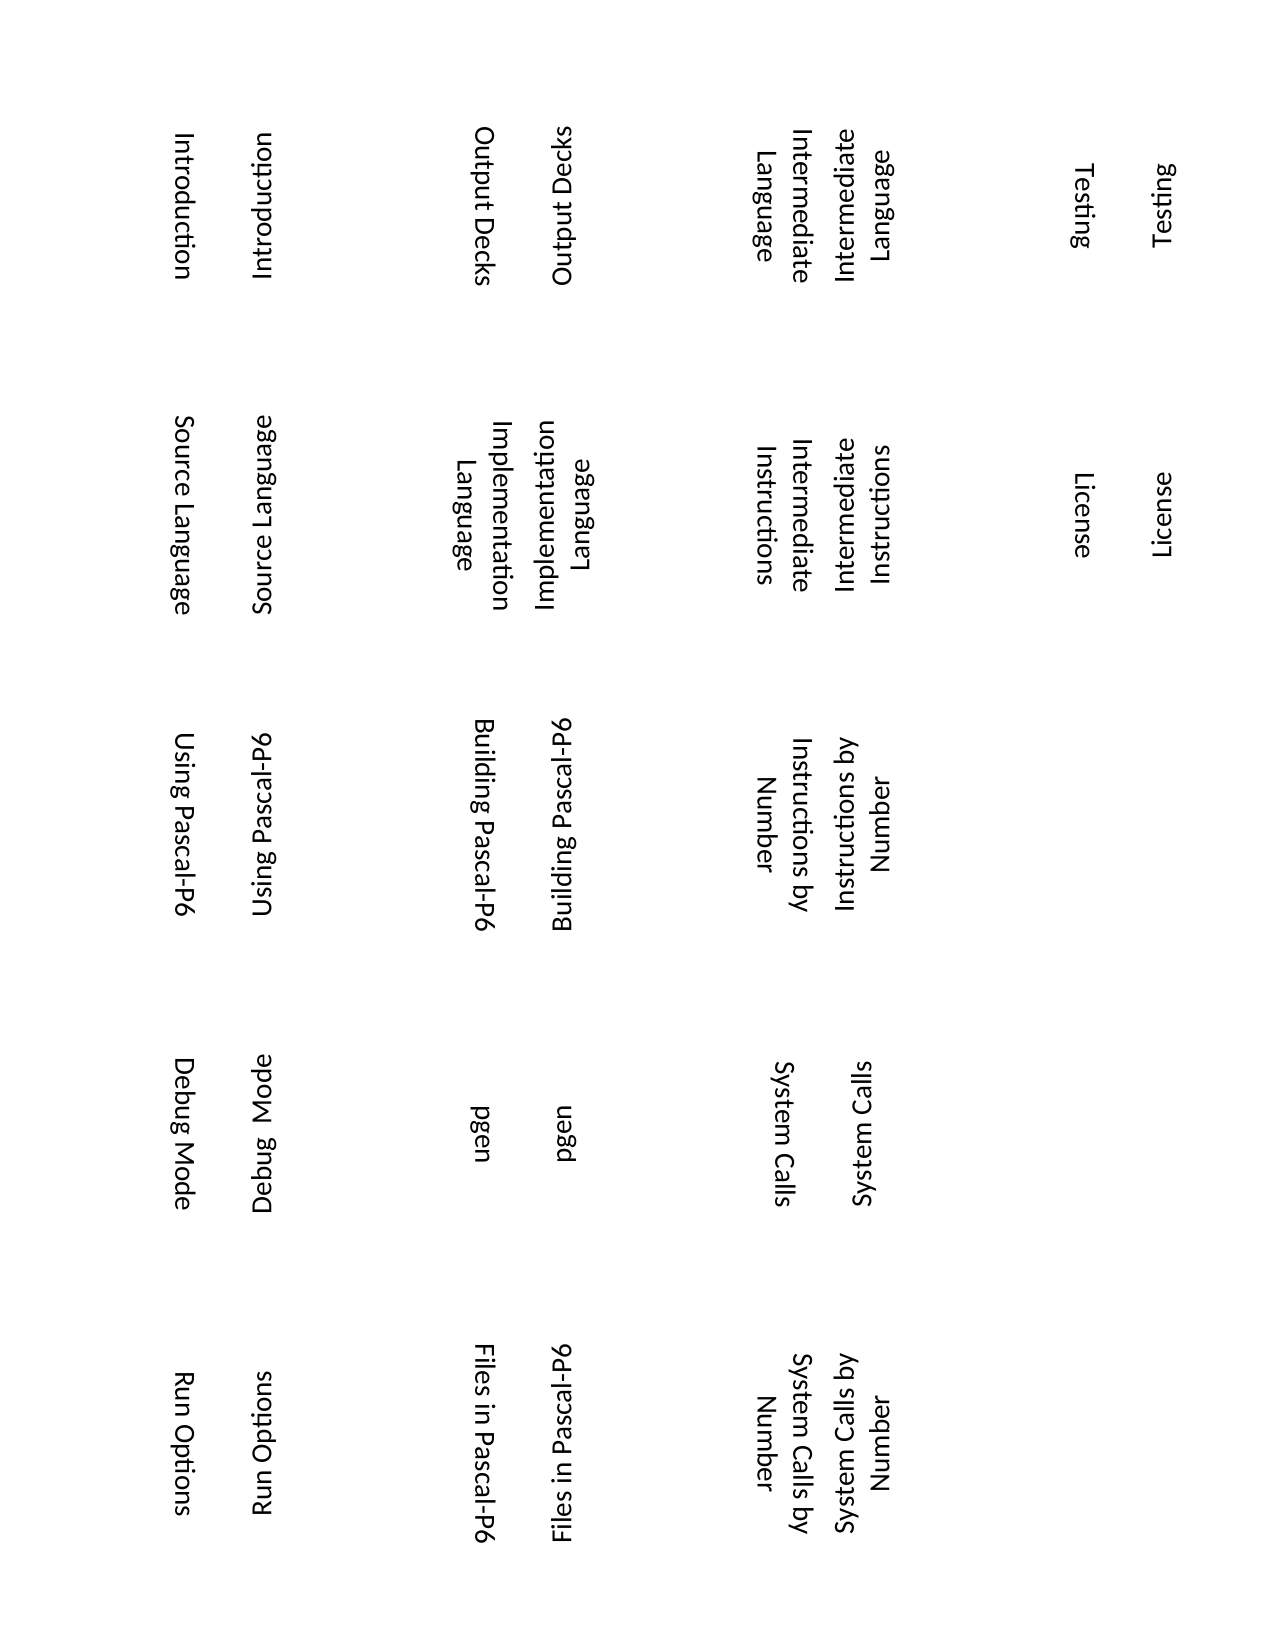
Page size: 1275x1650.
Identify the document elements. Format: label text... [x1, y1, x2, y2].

table_cell [1049, 647, 1123, 694]
table_cell [299, 1266, 448, 1312]
table_cell [824, 647, 898, 694]
table_cell [824, 338, 898, 384]
table_cell [299, 338, 448, 384]
table_cell Intermediate Instructions [749, 384, 823, 647]
table_cell [299, 956, 448, 1003]
table_cell [899, 384, 1048, 647]
table_cell [1049, 694, 1123, 956]
table_cell [899, 694, 1048, 956]
table_cell [449, 647, 523, 694]
table_cell [1049, 338, 1123, 384]
table_header Intermediate Language [749, 75, 823, 337]
table_cell Debug Mode [224, 1003, 298, 1266]
table_cell [224, 338, 298, 384]
table_cell [824, 1266, 898, 1312]
table_cell [149, 956, 223, 1003]
table_cell [599, 384, 748, 647]
table_cell [224, 1266, 298, 1312]
table_header [299, 75, 448, 337]
table_cell [749, 338, 823, 384]
table_cell [449, 338, 523, 384]
table_cell Instructions by Number [749, 694, 823, 956]
table_cell [1124, 956, 1198, 1003]
table_cell [1049, 1003, 1123, 1266]
table_cell [299, 647, 448, 694]
table_cell [299, 384, 448, 647]
table_cell [899, 956, 1048, 1003]
table_cell System Calls [824, 1003, 898, 1266]
table_cell [1124, 1003, 1198, 1266]
table_cell [599, 694, 748, 956]
table_cell Implementation Language [524, 384, 598, 647]
table_cell [299, 1313, 448, 1575]
table_header Output Decks [524, 75, 598, 337]
table_cell [524, 1266, 598, 1312]
table_cell Instructions by Number [824, 694, 898, 956]
table_cell Building Pascal-P6 [524, 694, 598, 956]
table_cell Source Language [224, 384, 298, 647]
table_cell Files in Pascal-P6 [524, 1313, 598, 1575]
table_cell [1049, 1266, 1123, 1312]
table_cell [899, 338, 1048, 384]
table_cell [524, 338, 598, 384]
table_cell pgen [449, 1003, 523, 1266]
table_cell Run Options [149, 1313, 223, 1575]
table_cell [599, 1313, 748, 1575]
table_cell [524, 956, 598, 1003]
table_header [599, 75, 748, 337]
table_cell [749, 956, 823, 1003]
table_cell [449, 956, 523, 1003]
table_cell [899, 1266, 1048, 1312]
table_cell System Calls by Number [824, 1313, 898, 1575]
table_cell System Calls by Number [749, 1313, 823, 1575]
table_cell [824, 956, 898, 1003]
table_cell [899, 1313, 1048, 1575]
table_cell [599, 647, 748, 694]
table_cell [899, 1003, 1048, 1266]
table_cell [1049, 1313, 1123, 1575]
table_header Testing [1049, 75, 1123, 337]
table_cell [149, 338, 223, 384]
table_cell [524, 647, 598, 694]
table_cell [599, 338, 748, 384]
table_cell Files in Pascal-P6 [449, 1313, 523, 1575]
table_cell License [1049, 384, 1123, 647]
table_header [899, 75, 1048, 337]
table_cell [1124, 1266, 1198, 1312]
table_header Introduction [224, 75, 298, 337]
table_cell [149, 1266, 223, 1312]
table_cell [749, 647, 823, 694]
table_cell [1124, 647, 1198, 694]
table_cell [599, 1266, 748, 1312]
table_cell License [1124, 384, 1198, 647]
table_cell Implementation Language [449, 384, 523, 647]
table_cell Run Options [224, 1313, 298, 1575]
table_cell [149, 647, 223, 694]
table_cell [599, 956, 748, 1003]
table_cell [449, 1266, 523, 1312]
table_cell [599, 1003, 748, 1266]
table_cell [899, 647, 1048, 694]
table_cell Intermediate Instructions [824, 384, 898, 647]
table_cell [299, 694, 448, 956]
table_cell Using Pascal-P6 [149, 694, 223, 956]
table_cell Debug Mode [149, 1003, 223, 1266]
table_cell [1124, 1313, 1198, 1575]
table_cell Using Pascal-P6 [224, 694, 298, 956]
table_cell Building Pascal-P6 [449, 694, 523, 956]
table_cell Source Language [149, 384, 223, 647]
table_cell [1124, 694, 1198, 956]
table_cell [224, 956, 298, 1003]
table_cell System Calls [749, 1003, 823, 1266]
table_cell [1124, 338, 1198, 384]
table_cell [224, 647, 298, 694]
table_header Introduction [149, 75, 223, 337]
table_cell [749, 1266, 823, 1312]
table_header Output Decks [449, 75, 523, 337]
table_cell pgen [524, 1003, 598, 1266]
table_cell [299, 1003, 448, 1266]
table_cell [1049, 956, 1123, 1003]
table_header Intermediate Language [824, 75, 898, 337]
table_header Testing [1124, 75, 1198, 337]
